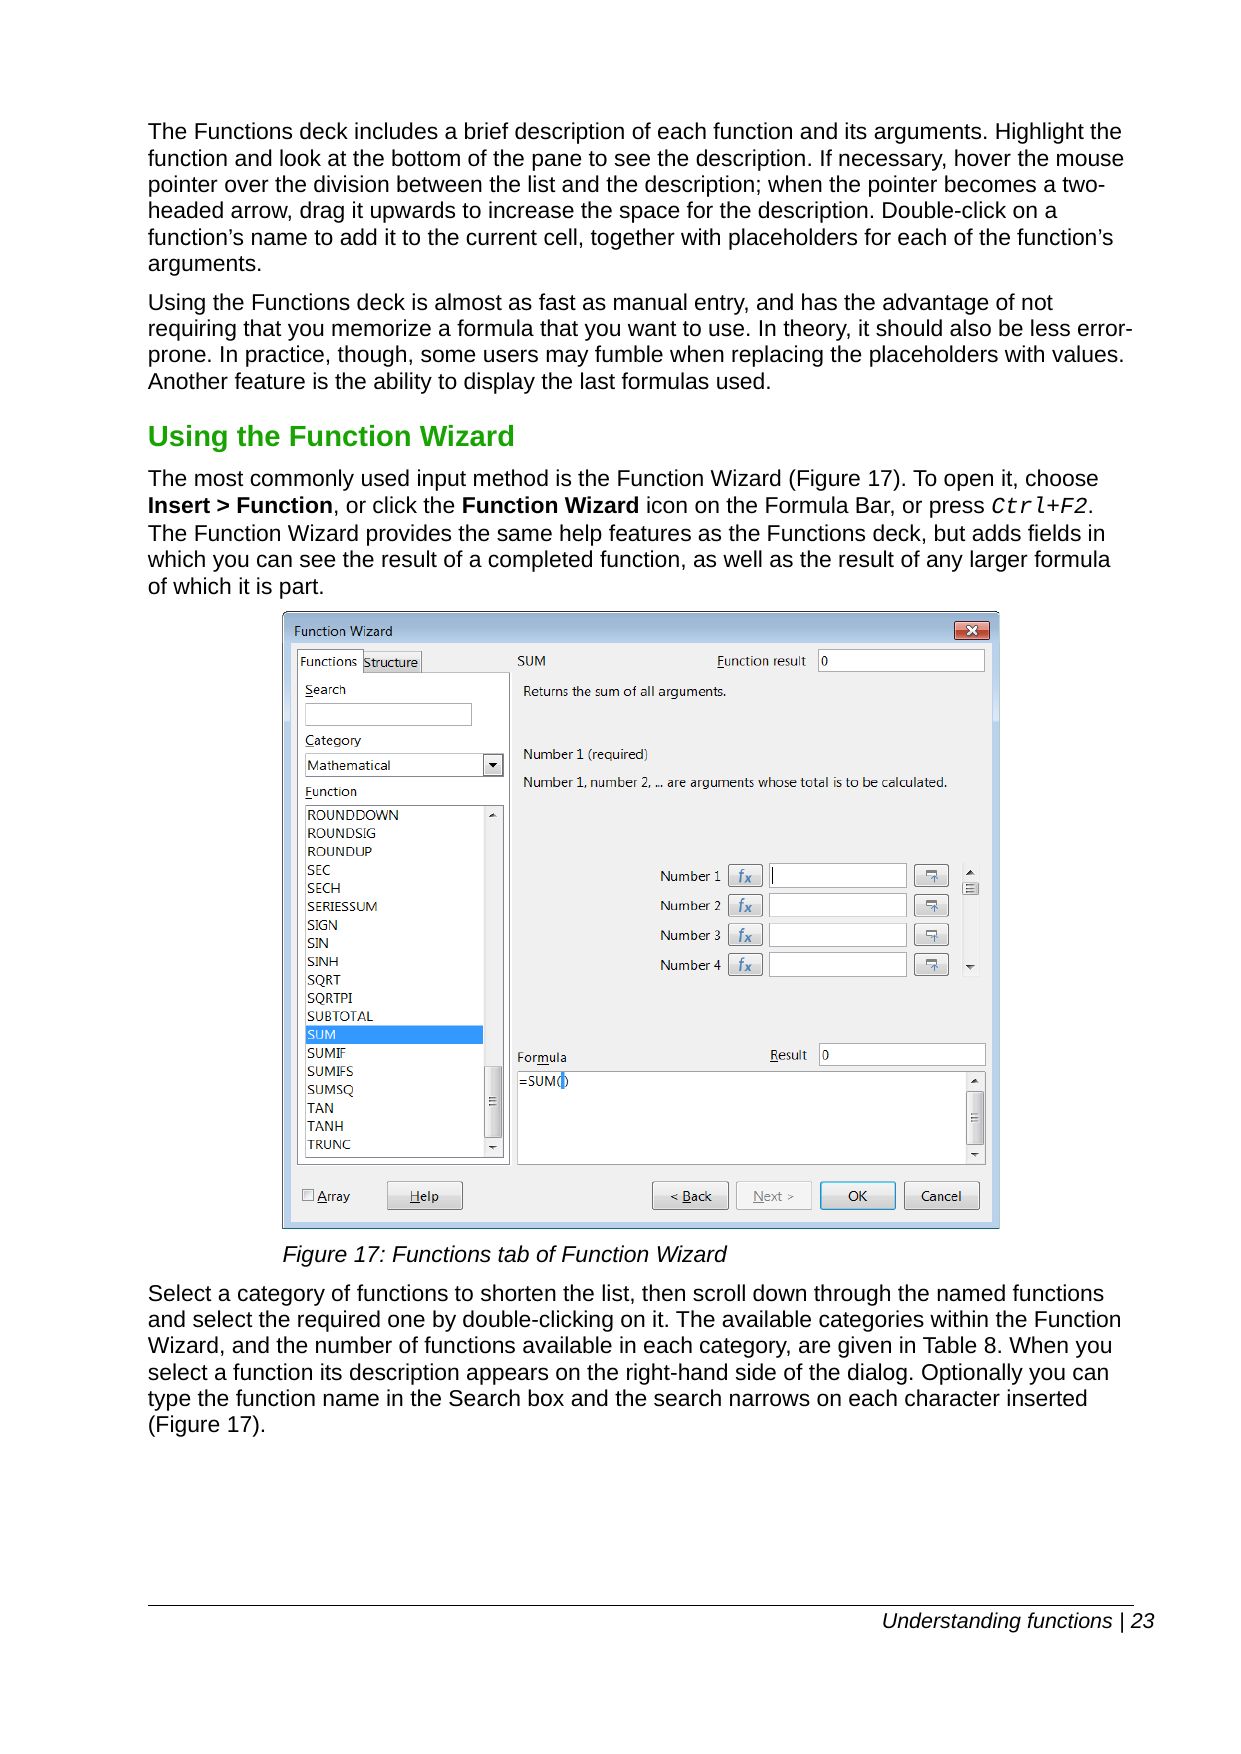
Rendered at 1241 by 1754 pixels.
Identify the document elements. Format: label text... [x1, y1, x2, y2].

text Figure 17: Functions tab of Function Wizard [282, 1241, 999, 1267]
text The Functions deck includes a brief description of each function and its arguments. Highlight the function and look at the bottom of the pane to see the description. If necessary, hover the mouse pointer over the division between the list and the description; when the pointer becomes a two-headed arrow, drag it upwards to increase the space for the description. Double-click on a function’s name to add it to the current cell, together with placeholders for each of the function’s arguments. [148, 118, 1134, 276]
text The most commonly used input method is the Function Wizard (Figure 17). To open it, choose Insert > Function, or click the Function Wizard icon on the Formula Bar, or press Ctrl+F2. The Function Wizard provides the same help features as the Functions deck, but adds fields in which you can see the result of a completed function, as well as the result of any larger formula of which it is part. [148, 465, 1134, 599]
text Using the Functions deck is almost as fast as manual entry, and has the advantage of not requiring that you memorize a formula that you want to use. In theory, it should also be less error-prone. In practice, though, some users may fumble when replacing the placeholders with values. Another feature is the ability to display the last formulas used. [148, 289, 1134, 394]
subtitle Using the Function Wizard [148, 419, 1134, 453]
text Select a category of functions to shorten the list, then scroll down through the named functions and select the required one by double-clicking on it. The available categories within the Function Wizard, and the number of functions available in each category, are given in Table 8. When you select a function its description appears on the right-hand side of the dialog. Optionally you can type the function name in the Search box and the search narrows on each character inserted (Figure 17). [148, 1279, 1134, 1438]
picture [282, 611, 1000, 1229]
